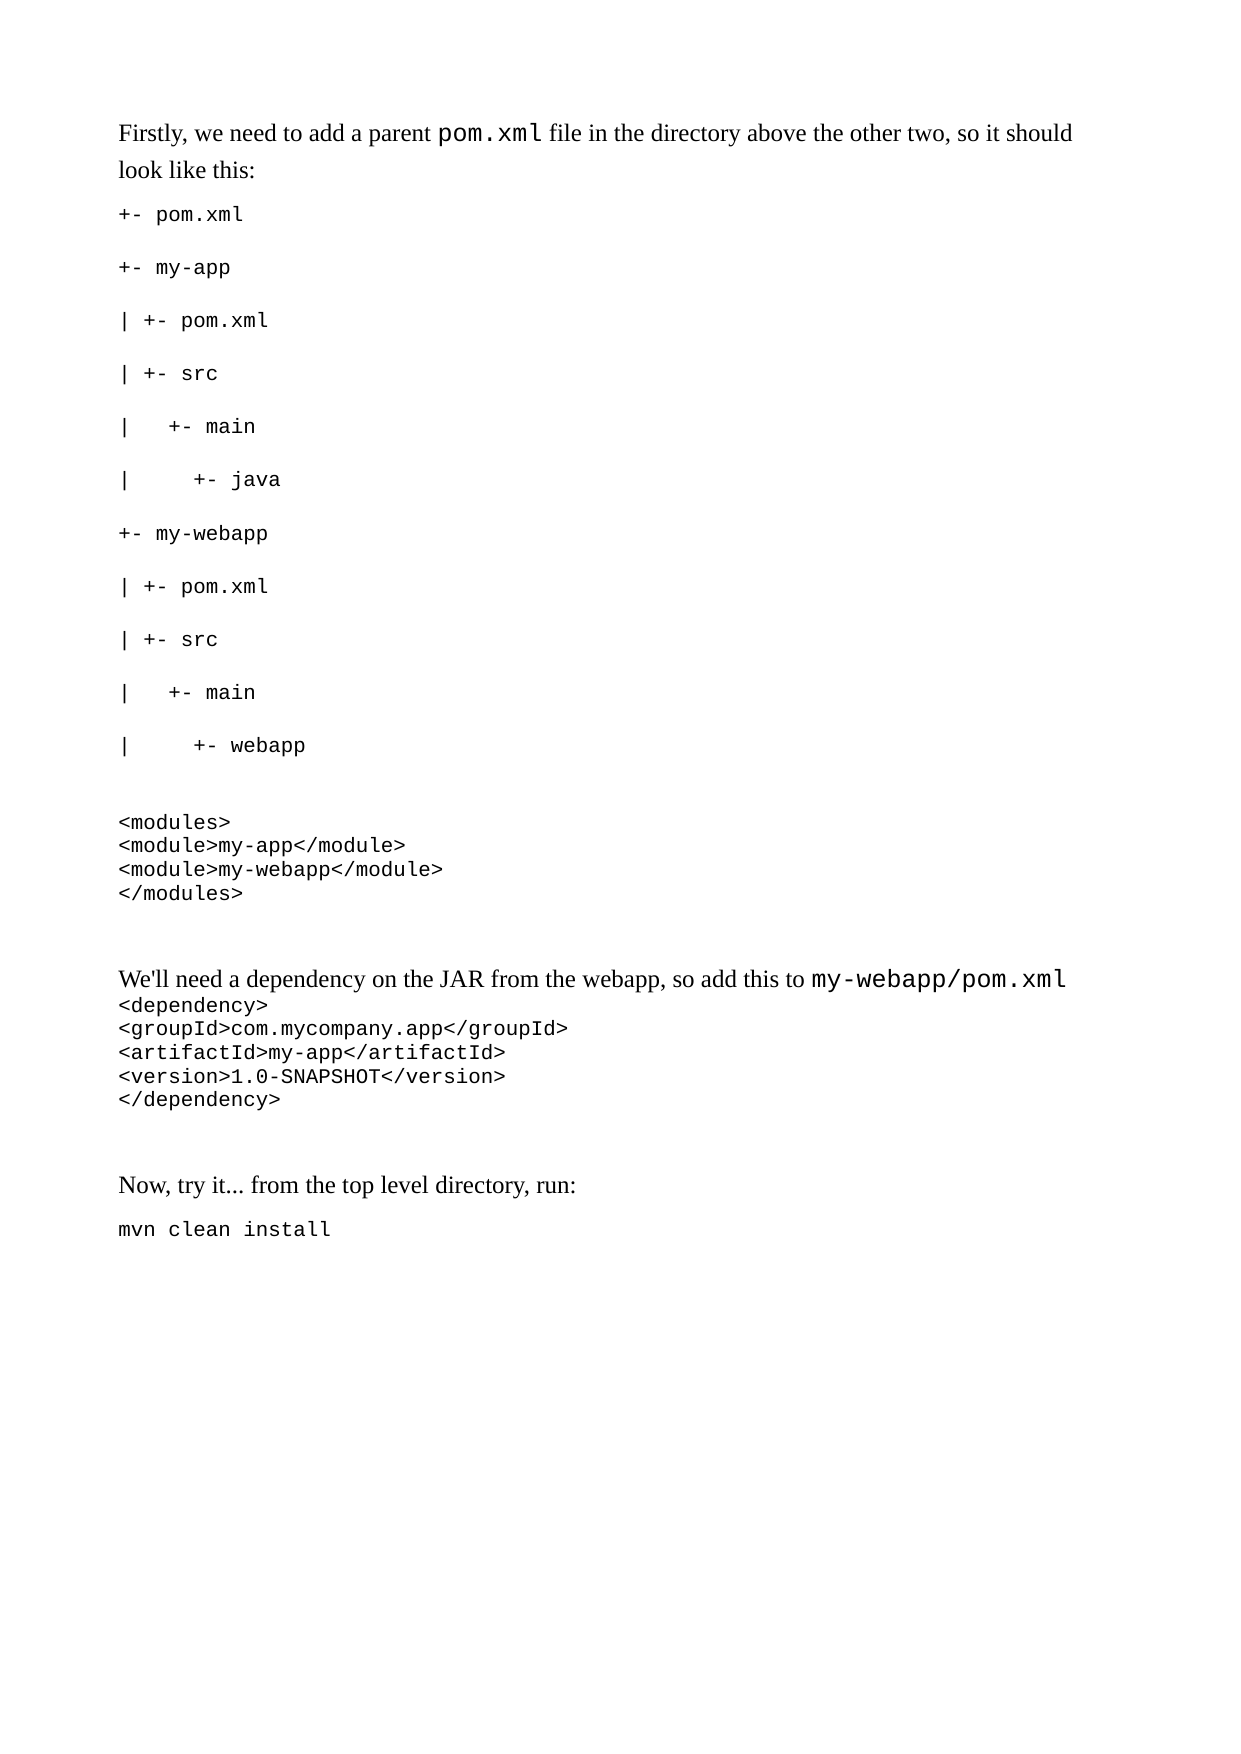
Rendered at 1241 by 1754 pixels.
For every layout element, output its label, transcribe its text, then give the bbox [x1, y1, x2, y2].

text | +- main [118, 682, 1122, 706]
text <dependency> [118, 995, 1122, 1018]
text </dependency> [118, 1089, 1122, 1113]
text <version>1.0-SNAPSHOT</version> [118, 1066, 1122, 1089]
text +- my-webapp [118, 522, 1122, 546]
text <groupId>com.mycompany.app</groupId> [118, 1018, 1122, 1042]
text </modules> [118, 883, 1122, 906]
text | +- pom.xml [118, 310, 1122, 334]
text | +- webapp [118, 735, 1122, 759]
text | +- src [118, 363, 1122, 387]
text <modules> [118, 812, 1122, 835]
text | +- src [118, 629, 1122, 652]
text Now, try it... from the top level directory, run: [118, 1170, 1122, 1199]
text | +- pom.xml [118, 576, 1122, 599]
text <module>my-webapp</module> [118, 859, 1122, 883]
text | +- main [118, 416, 1122, 440]
text +- my-app [118, 257, 1122, 281]
text mvn clean install [118, 1219, 1122, 1243]
text Firstly, we need to add a parent pom.xml file in the directory above the other two, so it should look like this: [118, 118, 1122, 183]
text +- pom.xml [118, 204, 1122, 227]
text | +- java [118, 469, 1122, 493]
text <module>my-app</module> [118, 835, 1122, 859]
text <artifactId>my-app</artifactId> [118, 1042, 1122, 1066]
text We'll need a dependency on the JAR from the webapp, so add this to my-webapp/pom.xml [118, 964, 1122, 995]
